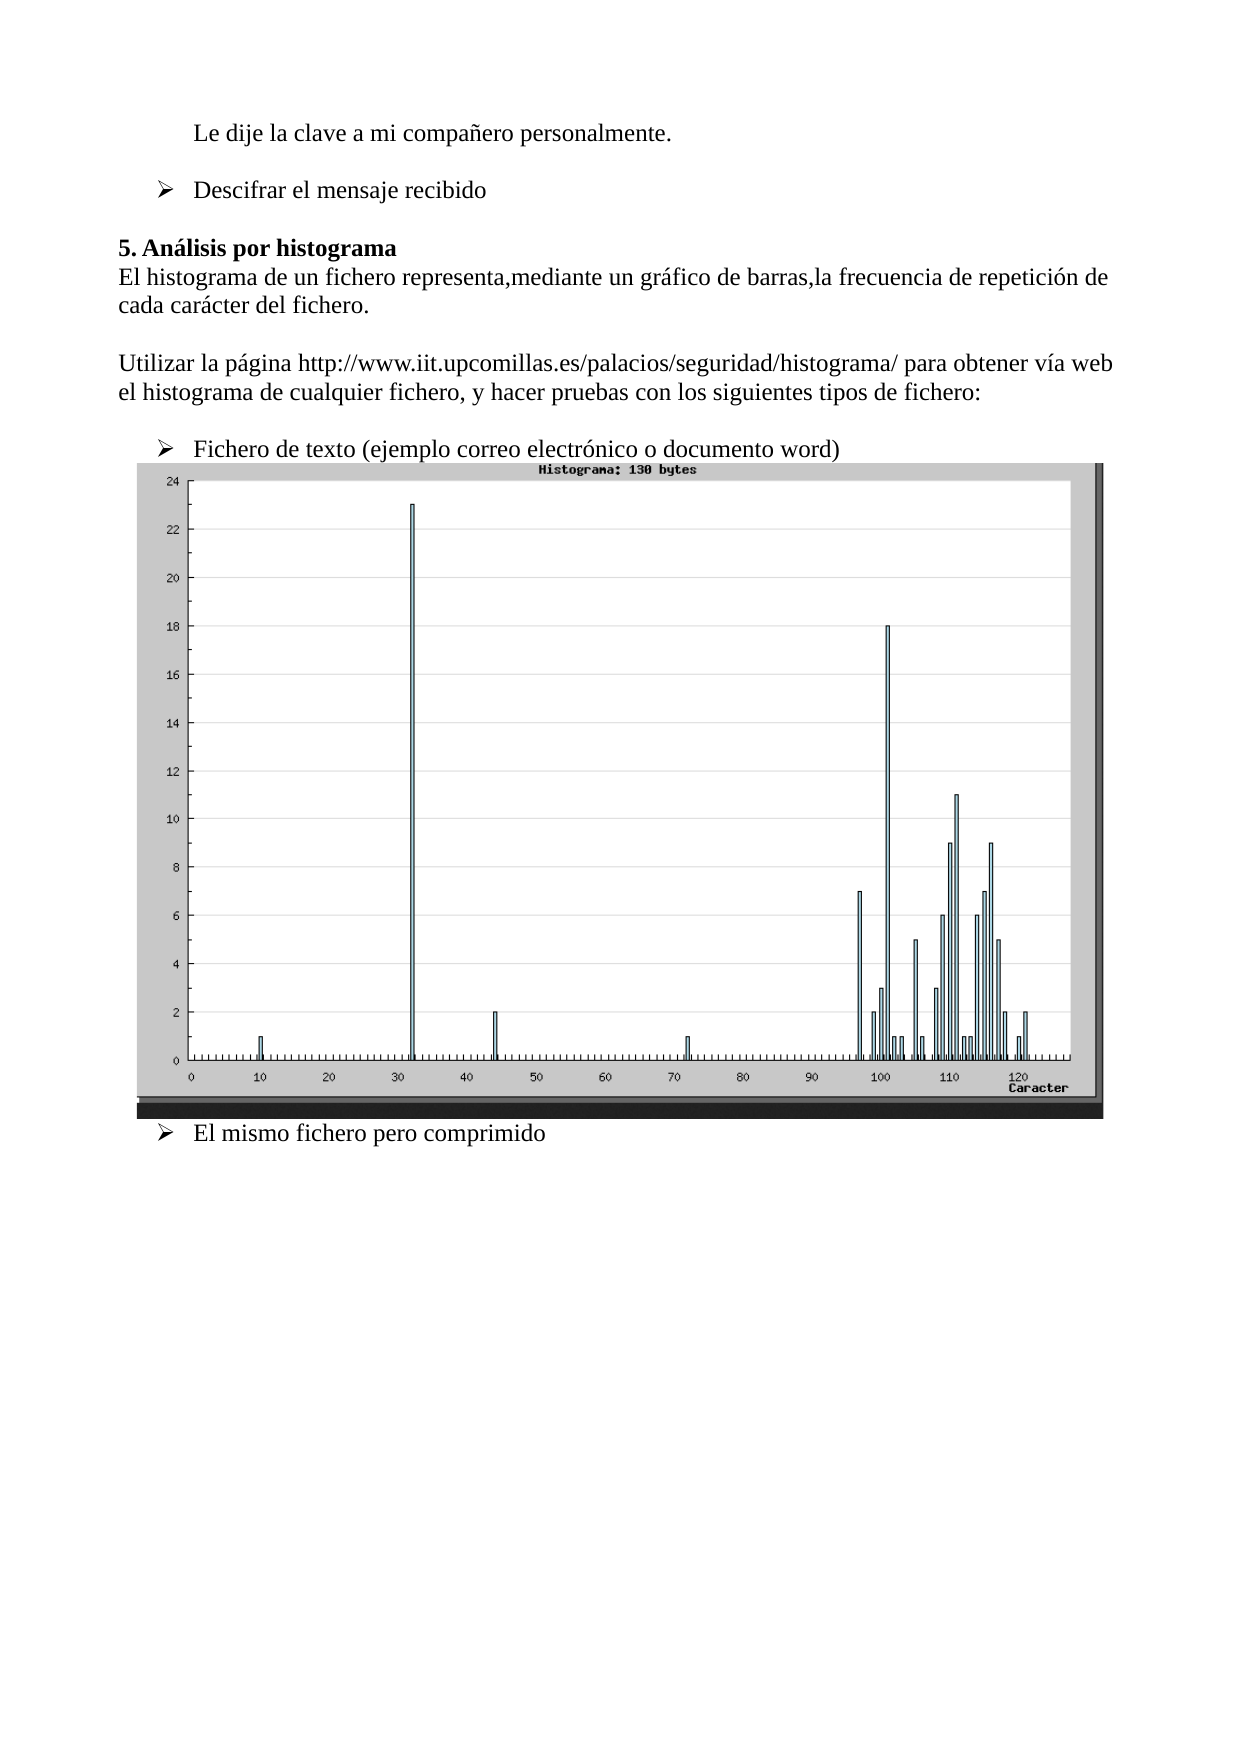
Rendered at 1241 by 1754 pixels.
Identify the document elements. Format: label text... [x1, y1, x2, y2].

list Descifrar el mensaje recibido [156, 176, 1122, 204]
list El mismo fichero pero comprimido [156, 1090, 1122, 1147]
list Le dije la clave a mi compañero personalmente. [156, 118, 1122, 147]
text El histograma de un fichero representa,mediante un gráfico de barras,la frecuencia de repetición de cada carácter del fichero. [118, 262, 1122, 319]
text 5. Análisis por histograma [118, 233, 1122, 262]
text Utilizar la página http://www.iit.upcomillas.es/palacios/seguridad/histograma/ para obtener vía web el histograma de cualquier fichero, y hacer pruebas con los siguientes tipos de fichero: [118, 348, 1122, 406]
list Fichero de texto (ejemplo correo electrónico o documento word) [156, 434, 1122, 463]
picture [136, 463, 1104, 1119]
